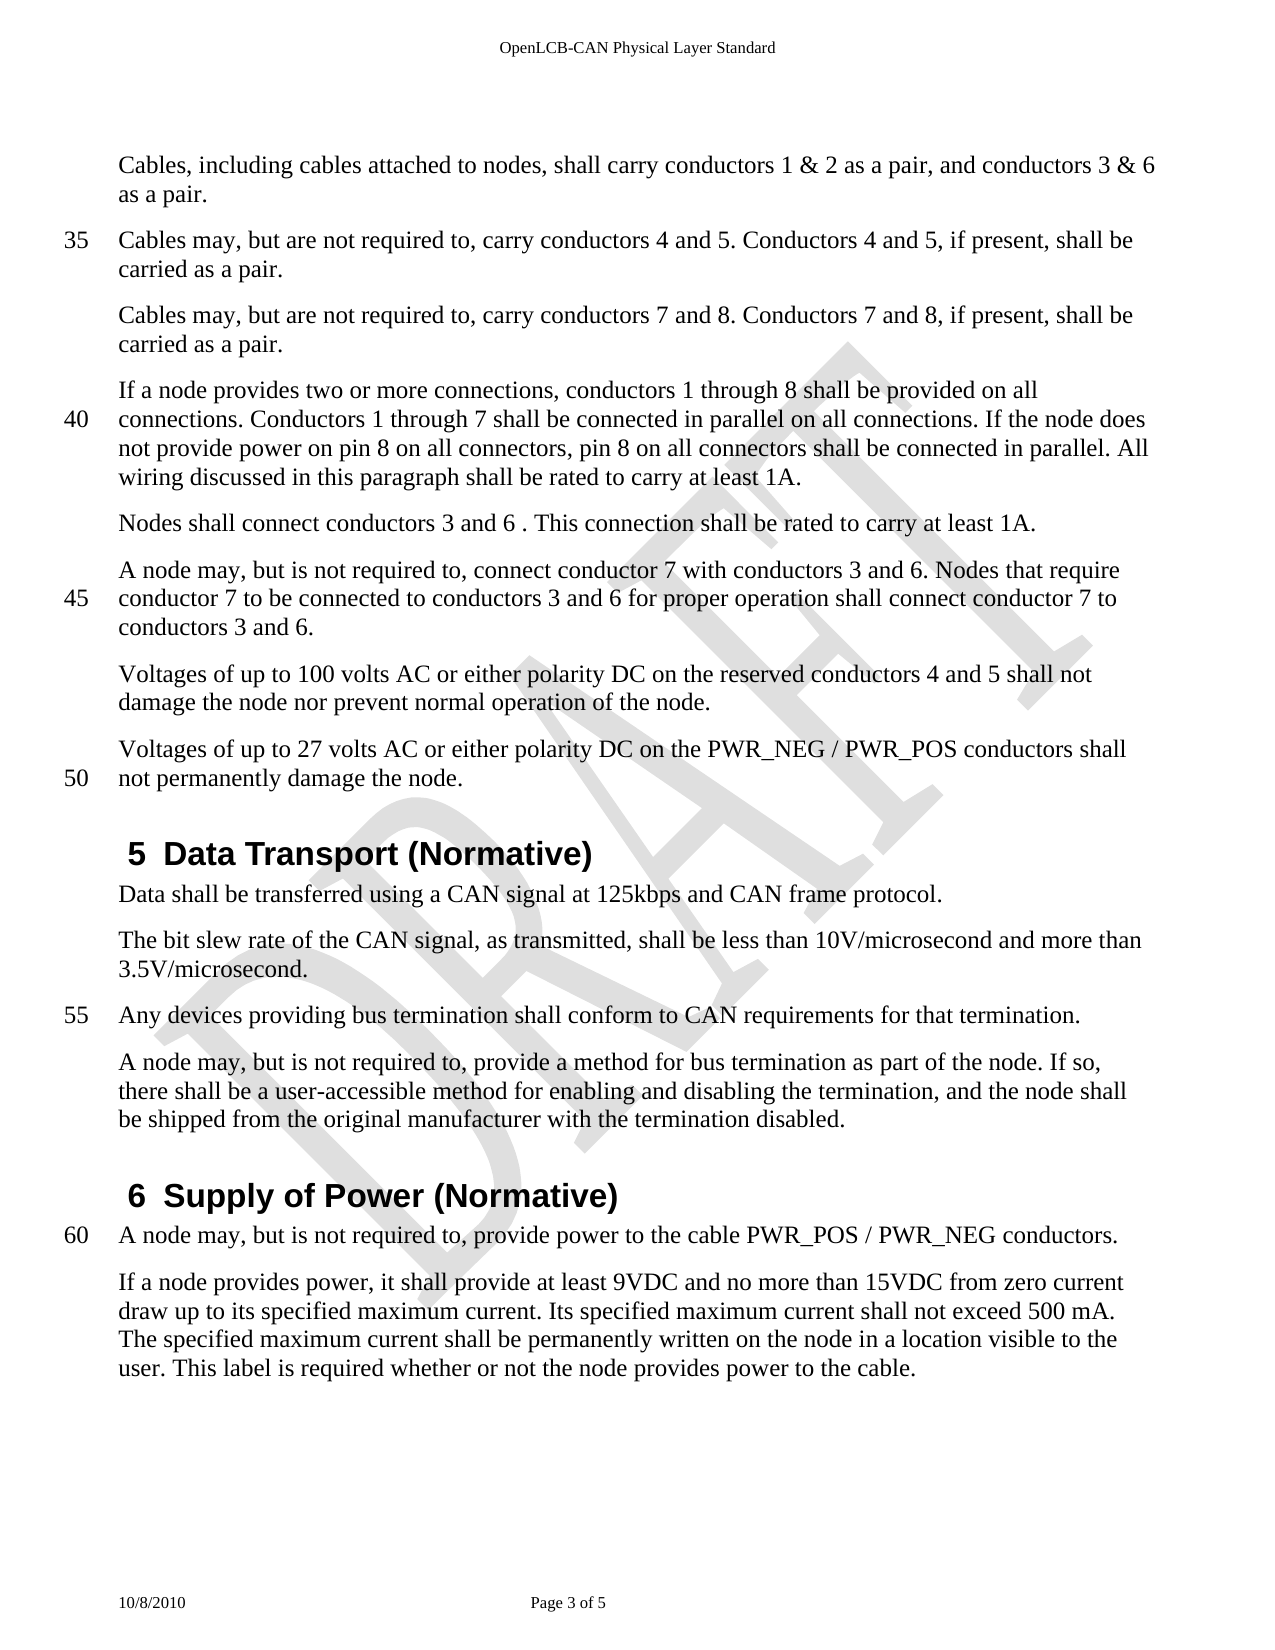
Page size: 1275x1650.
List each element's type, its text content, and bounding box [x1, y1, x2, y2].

text A node may, but is not required to, provide a method for bus termination as part of the node. If so, there shall be a user-accessible method for enabling and disabling the termination, and the node shall be shipped from the original manufacturer with the termination disabled. [447, 1047, 581, 1133]
text Any devices providing bus termination shall conform to CAN requirements for that termination. [658, 1001, 1157, 1029]
text Any devices providing bus termination shall conform to CAN requirements for that termination. [118, 1001, 186, 1029]
text Voltages of up to 27 volts AC or either polarity DC on the PWR_NEG / PWR_POS conductors shall not permanently damage the node. [647, 734, 851, 791]
text A node may, but is not required to, provide power to the cable PWR_POS / PWR_NEG conductors. [118, 1221, 402, 1249]
text Voltages of up to 27 volts AC or either polarity DC on the PWR_NEG / PWR_POS conductors shall not permanently damage the node. [118, 734, 588, 791]
subtitle Data Transport (Normative) [488, 834, 645, 873]
text Cables may, but are not required to, carry conductors 4 and 5. Conductors 4 and 5, if present, shall be carried as a pair. [118, 225, 1157, 283]
text Voltages of up to 27 volts AC or either polarity DC on the PWR_NEG / PWR_POS conductors shall not permanently damage the node. [569, 734, 675, 791]
text Nodes shall connect conductors 3 and 6 . This connection shall be rated to carry at least 1A. [912, 508, 1157, 537]
subtitle Data Transport (Normative) [118, 834, 353, 873]
subtitle Data Transport (Normative) [795, 834, 1157, 873]
text The bit slew rate of the CAN signal, as transmitted, shall be less than 10V/microsecond and more than 3.5V/microsecond. [431, 925, 515, 977]
text Voltages of up to 100 volts AC or either polarity DC on the reserved conductors 4 and 5 shall not damage the node nor prevent normal operation of the node. [537, 659, 776, 716]
subtitle Supply of Power (Normative) [517, 1176, 1157, 1214]
text The bit slew rate of the CAN signal, as transmitted, shall be less than 10V/microsecond and more than 3.5V/microsecond. [118, 925, 446, 983]
text Nodes shall connect conductors 3 and 6 . This connection shall be rated to carry at least 1A. [745, 508, 898, 537]
text Any devices providing bus termination shall conform to CAN requirements for that termination. [399, 1001, 492, 1029]
text The bit slew rate of the CAN signal, as transmitted, shall be less than 10V/microsecond and more than 3.5V/microsecond. [702, 925, 1157, 983]
text Voltages of up to 100 volts AC or either polarity DC on the reserved conductors 4 and 5 shall not damage the node nor prevent normal operation of the node. [798, 659, 1157, 716]
subtitle Data Transport (Normative) [370, 834, 482, 873]
text A node may, but is not required to, provide power to the cable PWR_POS / PWR_NEG conductors. [492, 1221, 1157, 1249]
subtitle Data Transport (Normative) [638, 834, 675, 856]
text Data shall be transferred using a CAN signal at 125kbps and CAN frame protocol. [118, 879, 371, 908]
text Any devices providing bus termination shall conform to CAN requirements for that termination. [213, 1001, 381, 1029]
subtitle Data Transport (Normative) [676, 834, 793, 873]
text If a node provides two or more connections, conductors 1 through 8 shall be provided on all connections. Conductors 1 through 7 shall be connected in parallel on all connections. If the node does not provide power on pin 8 on all connectors, pin 8 on all connectors shall be connected in parallel. All wiring discussed in this paragraph shall be rated to carry at least 1A. [815, 376, 1157, 491]
text Data shall be transferred using a CAN signal at 125kbps and CAN frame protocol. [385, 879, 509, 908]
text Data shall be transferred using a CAN signal at 125kbps and CAN frame protocol. [832, 879, 1157, 908]
text A node may, but is not required to, provide a method for bus termination as part of the node. If so, there shall be a user-accessible method for enabling and disabling the termination, and the node shall be shipped from the original manufacturer with the termination disabled. [243, 1047, 473, 1133]
subtitle Supply of Power (Normative) [118, 1176, 367, 1214]
text Voltages of up to 100 volts AC or either polarity DC on the reserved conductors 4 and 5 shall not damage the node nor prevent normal operation of the node. [118, 659, 536, 716]
text Data shall be transferred using a CAN signal at 125kbps and CAN frame protocol. [670, 879, 816, 908]
text Cables, including cables attached to nodes, shall carry conductors 1 & 2 as a pair, and conductors 3 & 6 as a pair. [118, 150, 1157, 207]
subtitle Supply of Power (Normative) [372, 1176, 494, 1214]
text If a node provides power, it shall provide at least 9VDC and no more than 15VDC from zero current draw up to its specified maximum current. Its specified maximum current shall not exceed 500 mA. The specified maximum current shall be permanently written on the node in a location visible to the user. This label is required whether or not the node provides power to the cable. [118, 1267, 1157, 1382]
text Cables may, but are not required to, carry conductors 7 and 8. Conductors 7 and 8, if present, shall be carried as a pair. [118, 300, 1157, 358]
text Voltages of up to 27 volts AC or either polarity DC on the PWR_NEG / PWR_POS conductors shall not permanently damage the node. [837, 734, 1157, 791]
text A node may, but is not required to, connect conductor 7 with conductors 3 and 6. Nodes that require conductor 7 to be connected to conductors 3 and 6 for proper operation shall connect conductor 7 to conductors 3 and 6. [118, 555, 701, 641]
text A node may, but is not required to, provide a method for bus termination as part of the node. If so, there shall be a user-accessible method for enabling and disabling the termination, and the node shall be shipped from the original manufacturer with the termination disabled. [553, 1047, 1157, 1133]
text If a node provides two or more connections, conductors 1 through 8 shall be provided on all connections. Conductors 1 through 7 shall be connected in parallel on all connections. If the node does not provide power on pin 8 on all connectors, pin 8 on all connectors shall be connected in parallel. All wiring discussed in this paragraph shall be rated to carry at least 1A. [118, 376, 812, 491]
text The bit slew rate of the CAN signal, as transmitted, shall be less than 10V/microsecond and more than 3.5V/microsecond. [543, 925, 720, 983]
text A node may, but is not required to, connect conductor 7 with conductors 3 and 6. Nodes that require conductor 7 to be connected to conductors 3 and 6 for proper operation shall connect conductor 7 to conductors 3 and 6. [665, 555, 1002, 641]
text A node may, but is not required to, connect conductor 7 with conductors 3 and 6. Nodes that require conductor 7 to be connected to conductors 3 and 6 for proper operation shall connect conductor 7 to conductors 3 and 6. [959, 555, 1157, 641]
text A node may, but is not required to, provide a method for bus termination as part of the node. If so, there shall be a user-accessible method for enabling and disabling the termination, and the node shall be shipped from the original manufacturer with the termination disabled. [118, 1047, 286, 1133]
text Any devices providing bus termination shall conform to CAN requirements for that termination. [507, 1001, 639, 1029]
text Nodes shall connect conductors 3 and 6 . This connection shall be rated to carry at least 1A. [118, 508, 680, 537]
text Data shall be transferred using a CAN signal at 125kbps and CAN frame protocol. [526, 879, 669, 908]
